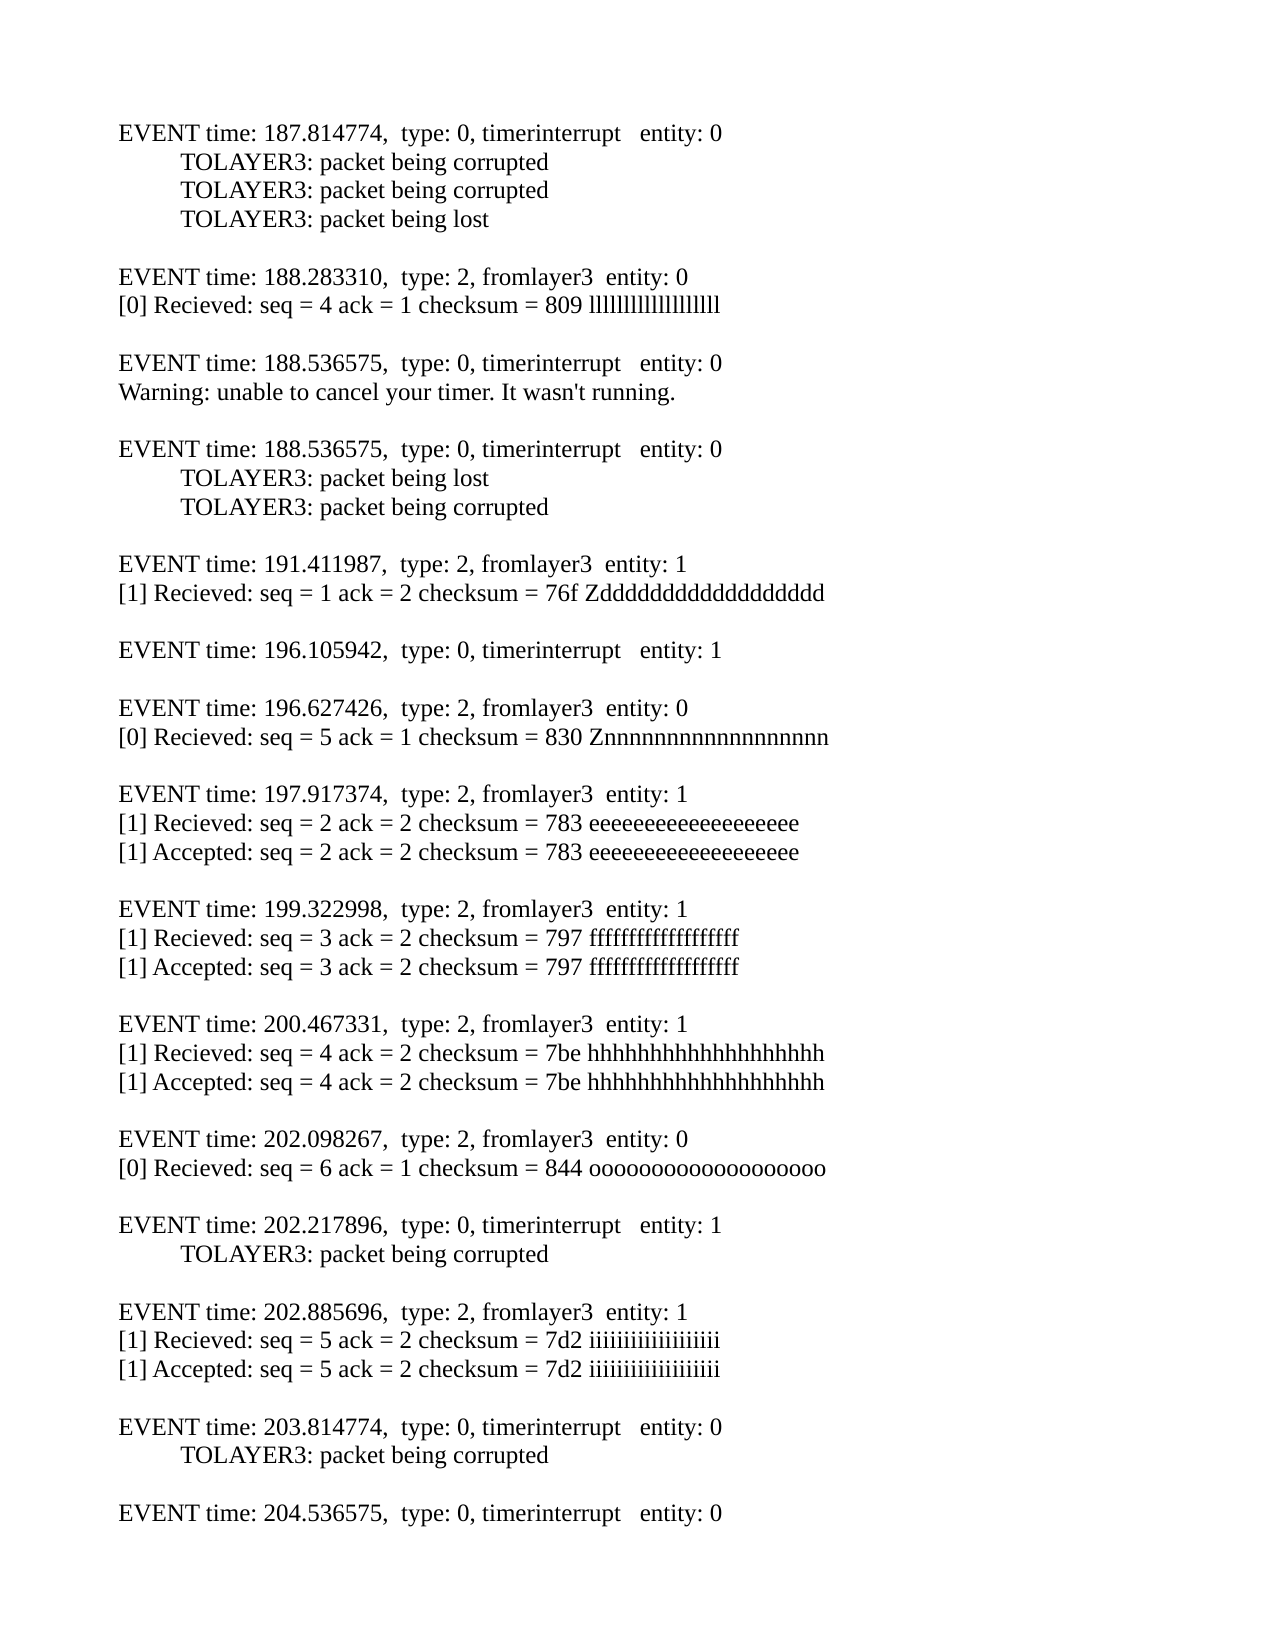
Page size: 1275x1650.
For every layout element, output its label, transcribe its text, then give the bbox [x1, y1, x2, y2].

text [0] Recieved: seq = 4 ack = 1 checksum = 809 lllllllllllllllllll [118, 291, 1157, 319]
text EVENT time: 202.217896, type: 0, timerinterrupt entity: 1 [118, 1211, 1157, 1239]
text EVENT time: 200.467331, type: 2, fromlayer3 entity: 1 [118, 1009, 1157, 1038]
text TOLAYER3: packet being corrupted [118, 147, 1157, 176]
text TOLAYER3: packet being corrupted [118, 176, 1157, 204]
text [1] Accepted: seq = 2 ack = 2 checksum = 783 eeeeeeeeeeeeeeeeeee [118, 837, 1157, 866]
text [1] Recieved: seq = 1 ack = 2 checksum = 76f Zdddddddddddddddddd [118, 578, 1157, 607]
text EVENT time: 202.885696, type: 2, fromlayer3 entity: 1 [118, 1297, 1157, 1326]
text EVENT time: 202.098267, type: 2, fromlayer3 entity: 0 [118, 1124, 1157, 1153]
text EVENT time: 197.917374, type: 2, fromlayer3 entity: 1 [118, 779, 1157, 808]
text [1] Accepted: seq = 3 ack = 2 checksum = 797 fffffffffffffffffff [118, 952, 1157, 981]
text [1] Accepted: seq = 4 ack = 2 checksum = 7be hhhhhhhhhhhhhhhhhhh [118, 1067, 1157, 1096]
text EVENT time: 187.814774, type: 0, timerinterrupt entity: 0 [118, 118, 1157, 147]
text [0] Recieved: seq = 6 ack = 1 checksum = 844 ooooooooooooooooooo [118, 1153, 1157, 1182]
text EVENT time: 203.814774, type: 0, timerinterrupt entity: 0 [118, 1412, 1157, 1441]
text TOLAYER3: packet being corrupted [118, 492, 1157, 521]
text EVENT time: 188.283310, type: 2, fromlayer3 entity: 0 [118, 262, 1157, 291]
text TOLAYER3: packet being lost [118, 204, 1157, 233]
text EVENT time: 199.322998, type: 2, fromlayer3 entity: 1 [118, 894, 1157, 923]
text [1] Recieved: seq = 3 ack = 2 checksum = 797 fffffffffffffffffff [118, 923, 1157, 952]
text TOLAYER3: packet being corrupted [118, 1239, 1157, 1268]
text EVENT time: 204.536575, type: 0, timerinterrupt entity: 0 [118, 1498, 1157, 1527]
text [1] Recieved: seq = 2 ack = 2 checksum = 783 eeeeeeeeeeeeeeeeeee [118, 808, 1157, 837]
text EVENT time: 196.627426, type: 2, fromlayer3 entity: 0 [118, 693, 1157, 722]
text [1] Recieved: seq = 4 ack = 2 checksum = 7be hhhhhhhhhhhhhhhhhhh [118, 1038, 1157, 1067]
text TOLAYER3: packet being lost [118, 463, 1157, 492]
text EVENT time: 188.536575, type: 0, timerinterrupt entity: 0 [118, 434, 1157, 463]
text [1] Recieved: seq = 5 ack = 2 checksum = 7d2 iiiiiiiiiiiiiiiiiii [118, 1326, 1157, 1354]
text EVENT time: 188.536575, type: 0, timerinterrupt entity: 0 [118, 348, 1157, 377]
text [0] Recieved: seq = 5 ack = 1 checksum = 830 Znnnnnnnnnnnnnnnnnn [118, 722, 1157, 751]
text [1] Accepted: seq = 5 ack = 2 checksum = 7d2 iiiiiiiiiiiiiiiiiii [118, 1354, 1157, 1383]
text EVENT time: 191.411987, type: 2, fromlayer3 entity: 1 [118, 549, 1157, 578]
text EVENT time: 196.105942, type: 0, timerinterrupt entity: 1 [118, 636, 1157, 664]
text Warning: unable to cancel your timer. It wasn't running. [118, 377, 1157, 406]
text TOLAYER3: packet being corrupted [118, 1441, 1157, 1469]
